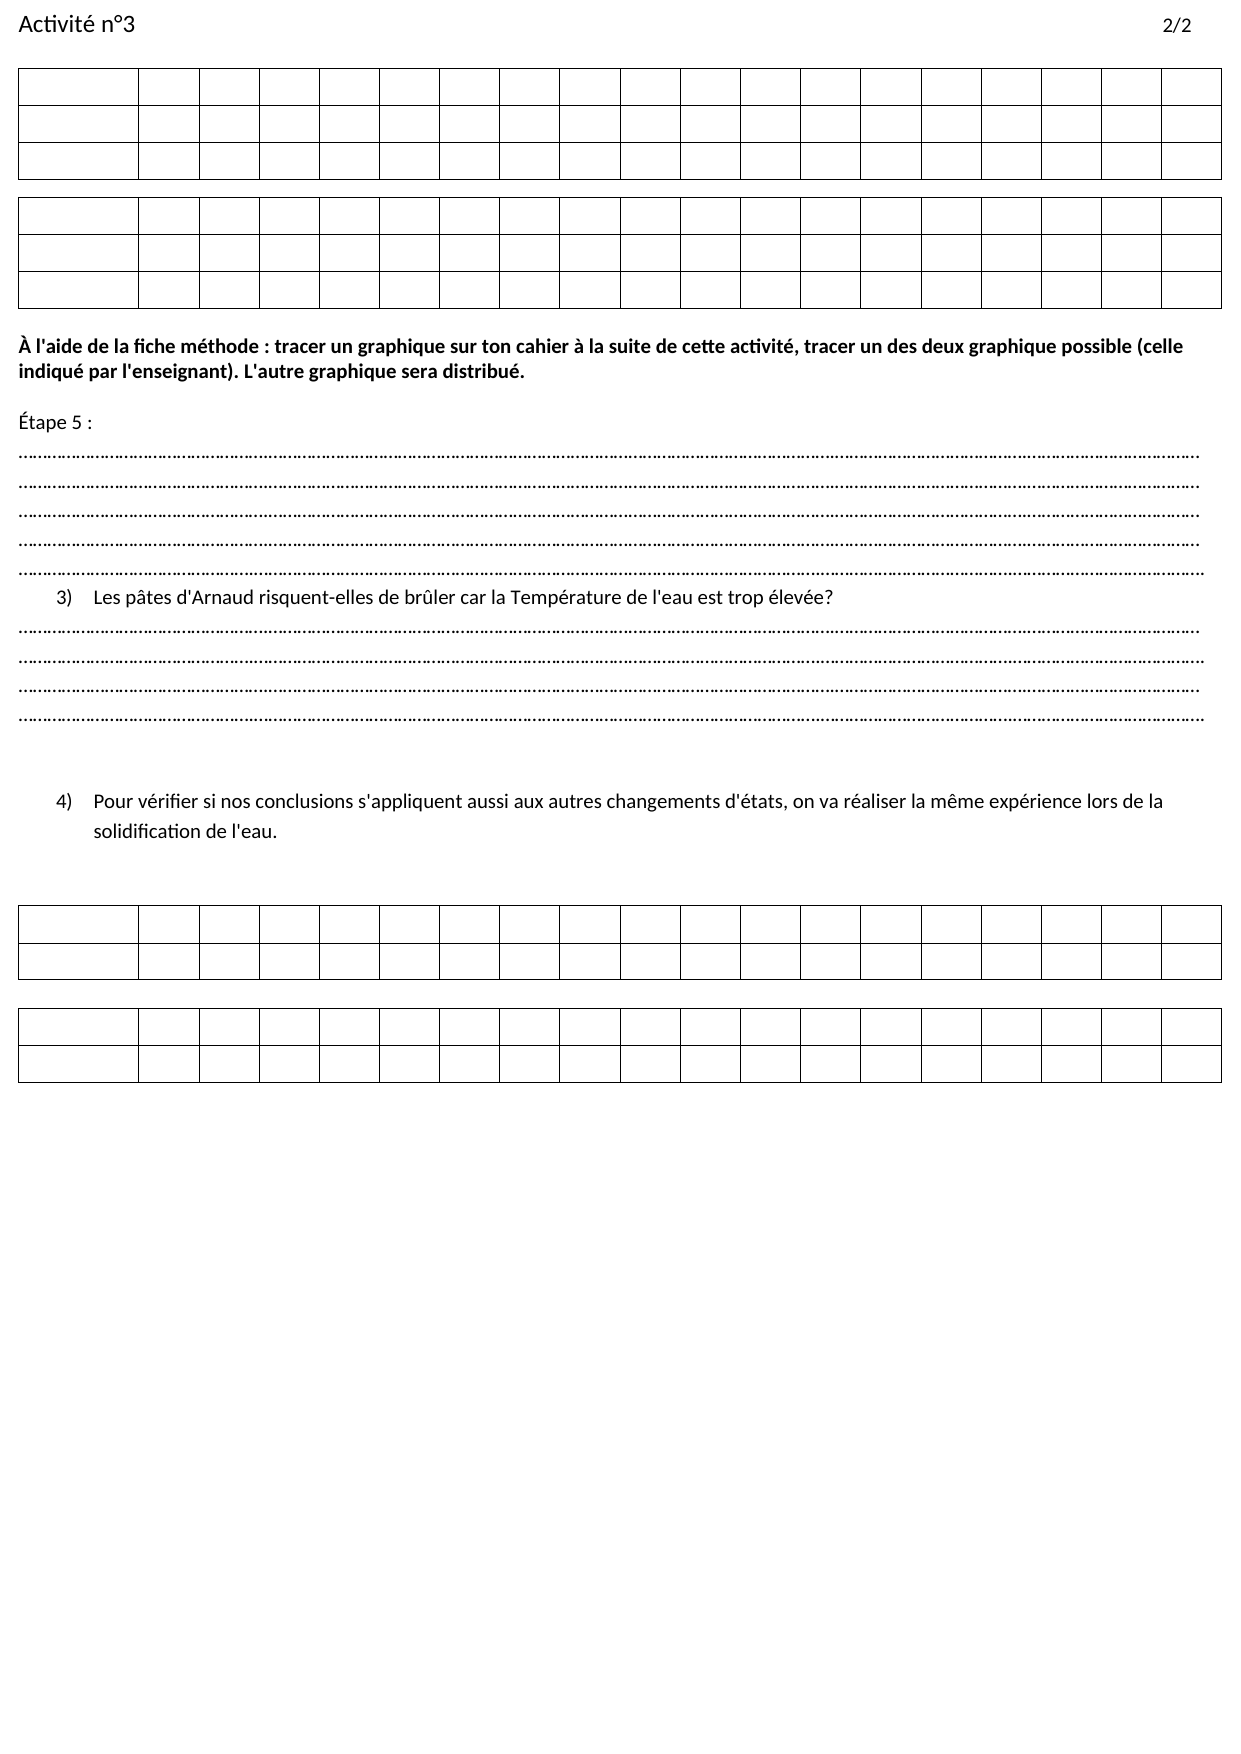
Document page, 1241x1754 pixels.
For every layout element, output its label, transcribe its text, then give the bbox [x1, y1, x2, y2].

table_cell [922, 944, 981, 979]
table_header [1042, 198, 1101, 234]
table_header [861, 198, 921, 234]
text Étape 5 : [18, 409, 1221, 435]
table_header [500, 69, 559, 105]
text …………………………………………….……………………………………………………………………………………………………….………………………………….……………………………… [18, 468, 1221, 493]
table_cell [260, 143, 319, 179]
table_cell [1162, 143, 1221, 179]
table_cell [621, 272, 680, 308]
table_header [260, 69, 319, 105]
table_cell [500, 235, 559, 271]
table_header [922, 198, 981, 234]
table_header [1042, 1009, 1101, 1045]
table_cell [260, 944, 319, 979]
table_cell [19, 235, 138, 271]
table_cell [681, 235, 740, 271]
table_header [560, 69, 620, 105]
table_cell [1102, 235, 1161, 271]
table_cell [260, 1046, 319, 1082]
table_cell [1102, 944, 1161, 979]
table_cell [861, 944, 921, 979]
table_header [380, 906, 439, 942]
text …………………………………………….……………………………………………………………………………………………………….………………………………….……………………………… [18, 526, 1221, 552]
table_header [861, 1009, 921, 1045]
table_cell [500, 106, 559, 142]
table_cell [982, 106, 1041, 142]
table_cell [982, 1046, 1041, 1082]
table_header [1042, 906, 1101, 942]
table_cell [621, 143, 680, 179]
table_header [801, 1009, 860, 1045]
table_cell [1162, 106, 1221, 142]
table_cell [1042, 143, 1101, 179]
table_header [741, 906, 800, 942]
table_header [621, 69, 680, 105]
table_cell [1162, 272, 1221, 308]
table_cell [801, 235, 860, 271]
table_header [440, 198, 499, 234]
table_cell [621, 944, 680, 979]
table_cell [139, 1046, 199, 1082]
table_cell [621, 235, 680, 271]
list Pour vérifier si nos conclusions s'appliquent aussi aux autres changements d'états, on va réaliser la même expérience lors de la solidification de l'eau. [56, 789, 1221, 843]
table_cell [922, 272, 981, 308]
table_header [560, 198, 620, 234]
table_cell [621, 106, 680, 142]
table_header [861, 69, 921, 105]
table_cell [1042, 272, 1101, 308]
table_header [19, 906, 138, 942]
table_cell [320, 235, 379, 271]
table_cell [801, 106, 860, 142]
table_cell [19, 944, 138, 979]
table_cell [681, 1046, 740, 1082]
table_cell [440, 106, 499, 142]
table_cell [380, 106, 439, 142]
table_cell [801, 143, 860, 179]
table_header [922, 906, 981, 942]
table_header [380, 69, 439, 105]
table_cell [741, 106, 800, 142]
table_cell [260, 272, 319, 308]
table_cell [922, 143, 981, 179]
table_cell [19, 106, 138, 142]
text ………………………………………….……………………………………………………………………………………………………….………………………………….…………………………………. [18, 701, 1221, 727]
table_header [440, 69, 499, 105]
table_cell [200, 944, 259, 979]
table_header [139, 198, 199, 234]
table_header [681, 198, 740, 234]
text …………………………………………….……………………………………………………………………………………………………….………………………………….……………………………… [18, 439, 1221, 464]
table_cell [320, 944, 379, 979]
table_cell [801, 1046, 860, 1082]
table_header [560, 1009, 620, 1045]
table_cell [320, 272, 379, 308]
table_header [320, 1009, 379, 1045]
table_header [681, 906, 740, 942]
table_header [741, 69, 800, 105]
table_header [19, 1009, 138, 1045]
table_cell [139, 944, 199, 979]
table_cell [440, 1046, 499, 1082]
table_cell [380, 1046, 439, 1082]
table_cell [922, 235, 981, 271]
table_cell [440, 944, 499, 979]
table_header [200, 198, 259, 234]
table_header [320, 906, 379, 942]
table_header [380, 198, 439, 234]
table_cell [560, 1046, 620, 1082]
table_cell [320, 1046, 379, 1082]
table_cell [1102, 1046, 1161, 1082]
table_cell [200, 143, 259, 179]
table_header [260, 1009, 319, 1045]
table_header [320, 198, 379, 234]
table_header [681, 1009, 740, 1045]
table_cell [861, 235, 921, 271]
table_cell [681, 143, 740, 179]
table_cell [200, 235, 259, 271]
table_cell [560, 235, 620, 271]
table_header [440, 906, 499, 942]
table_header [440, 1009, 499, 1045]
table_cell [200, 106, 259, 142]
table_header [260, 906, 319, 942]
table_header [260, 198, 319, 234]
table_cell [982, 235, 1041, 271]
table_cell [380, 944, 439, 979]
table_header [19, 69, 138, 105]
table_cell [1102, 272, 1161, 308]
table_cell [741, 143, 800, 179]
table_cell [1042, 944, 1101, 979]
table_cell [200, 272, 259, 308]
table_cell [1162, 944, 1221, 979]
table_cell [440, 272, 499, 308]
table_cell [922, 1046, 981, 1082]
table_header [621, 1009, 680, 1045]
table_header [200, 1009, 259, 1045]
table_cell [500, 944, 559, 979]
table_cell [380, 235, 439, 271]
table_cell [1162, 1046, 1221, 1082]
table_cell [741, 235, 800, 271]
table_header [500, 198, 559, 234]
table_header [741, 1009, 800, 1045]
table_cell [380, 143, 439, 179]
table_header [982, 1009, 1041, 1045]
text ………………………………………….……………………………………………………………………………………………………….………………………………….………………………………….…………………………………………….……………………………………………………………………………………………………….………………………………….……………………………… [18, 643, 1221, 697]
table_header [1162, 198, 1221, 234]
table_header [1162, 69, 1221, 105]
table_cell [19, 272, 138, 308]
table_header [1102, 198, 1161, 234]
table_header [982, 906, 1041, 942]
table_cell [19, 1046, 138, 1082]
table_header [1162, 1009, 1221, 1045]
table_header [1102, 906, 1161, 942]
table_cell [801, 272, 860, 308]
table_cell [982, 272, 1041, 308]
table_cell [260, 106, 319, 142]
table_cell [922, 106, 981, 142]
table_cell [500, 1046, 559, 1082]
table_cell [982, 944, 1041, 979]
table_cell [681, 272, 740, 308]
table_cell [139, 143, 199, 179]
table_cell [741, 272, 800, 308]
table_header [500, 1009, 559, 1045]
table_cell [440, 143, 499, 179]
table_cell [139, 272, 199, 308]
table_cell [1042, 235, 1101, 271]
table_header [741, 198, 800, 234]
table_header [320, 69, 379, 105]
table_cell [139, 235, 199, 271]
table_header [19, 198, 138, 234]
table_cell [1162, 235, 1221, 271]
table_cell [380, 272, 439, 308]
table_cell [139, 106, 199, 142]
table_header [681, 69, 740, 105]
table_cell [681, 944, 740, 979]
table_cell [982, 143, 1041, 179]
table_header [139, 1009, 199, 1045]
table_cell [260, 235, 319, 271]
table_header [560, 906, 620, 942]
table_cell [560, 272, 620, 308]
table_cell [1042, 106, 1101, 142]
table_header [1102, 69, 1161, 105]
table_header [1042, 69, 1101, 105]
table_cell [621, 1046, 680, 1082]
list Les pâtes d'Arnaud risquent-elles de brûler car la Température de l'eau est trop élevée? [56, 584, 1221, 610]
text …………………………………………….……………………………………………………………………………………………………….………………………………….……………………………… [18, 614, 1221, 639]
table_header [801, 69, 860, 105]
table_cell [681, 106, 740, 142]
table_cell [1102, 106, 1161, 142]
table_cell [861, 143, 921, 179]
table_cell [1102, 143, 1161, 179]
text …………………………………………….……………………………………………………………………………………………………….………………………………….……………………………… [18, 497, 1221, 522]
table_cell [741, 944, 800, 979]
table_cell [320, 106, 379, 142]
table_header [200, 69, 259, 105]
table_cell [320, 143, 379, 179]
table_cell [560, 106, 620, 142]
table_header [500, 906, 559, 942]
table_cell [200, 1046, 259, 1082]
table_cell [560, 944, 620, 979]
text ………………………………………….……………………………………………………………………………………………………….………………………………….…………………………………. [18, 555, 1221, 581]
table_header [922, 69, 981, 105]
table_header [922, 1009, 981, 1045]
table_cell [560, 143, 620, 179]
table_header [982, 198, 1041, 234]
table_cell [861, 1046, 921, 1082]
table_cell [861, 106, 921, 142]
table_cell [741, 1046, 800, 1082]
table_header [801, 906, 860, 942]
table_cell [861, 272, 921, 308]
table_header [621, 198, 680, 234]
text À l'aide de la fiche méthode : tracer un graphique sur ton cahier à la suite de cette activité, tracer un des deux graphique possible (celle indiqué par l'enseignant). L'autre graphique sera distribué. [18, 333, 1221, 384]
table_cell [801, 944, 860, 979]
table_header [1162, 906, 1221, 942]
table_header [139, 906, 199, 942]
table_header [1102, 1009, 1161, 1045]
table_cell [440, 235, 499, 271]
table_cell [500, 272, 559, 308]
table_cell [500, 143, 559, 179]
table_header [861, 906, 921, 942]
table_header [801, 198, 860, 234]
table_header [982, 69, 1041, 105]
table_header [200, 906, 259, 942]
table_header [621, 906, 680, 942]
table_header [139, 69, 199, 105]
table_header [380, 1009, 439, 1045]
table_cell [1042, 1046, 1101, 1082]
table_cell [19, 143, 138, 179]
